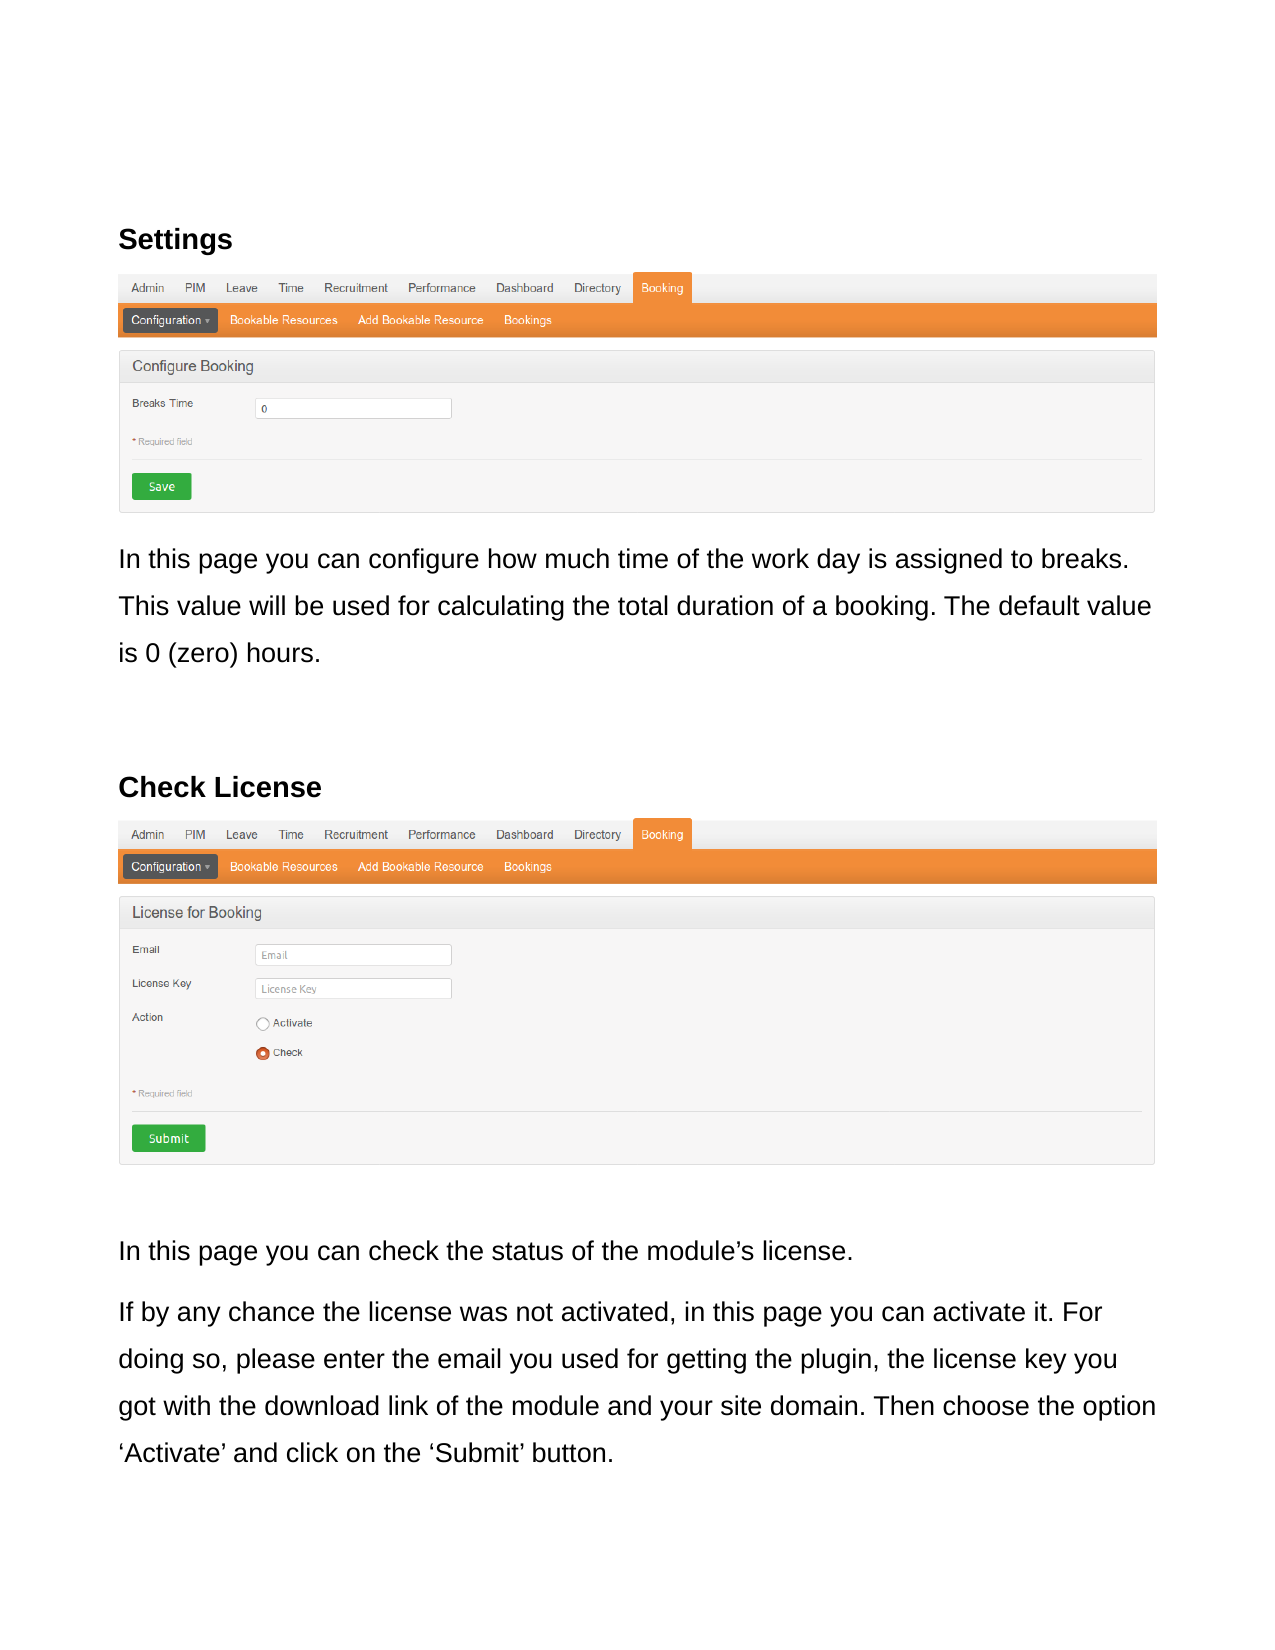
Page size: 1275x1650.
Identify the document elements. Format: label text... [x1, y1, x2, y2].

picture [118, 268, 1157, 515]
text If by any chance the license was not activated, in this page you can activate it. For doing so, please enter the email you used for getting the plugin, the license key you got with the download link of the module and your site domain. Then choose the option ‘Activate’ and click on the ‘Submit’ button. [118, 1296, 1157, 1468]
subtitle Check License [118, 770, 1157, 804]
subtitle Settings [118, 222, 1157, 256]
picture [118, 816, 1157, 1167]
text In this page you can check the status of the module’s license. [118, 1234, 1157, 1266]
text In this page you can configure how much time of the work day is assigned to breaks. This value will be used for calculating the total duration of a booking. The default value is 0 (zero) hours. [118, 543, 1157, 668]
